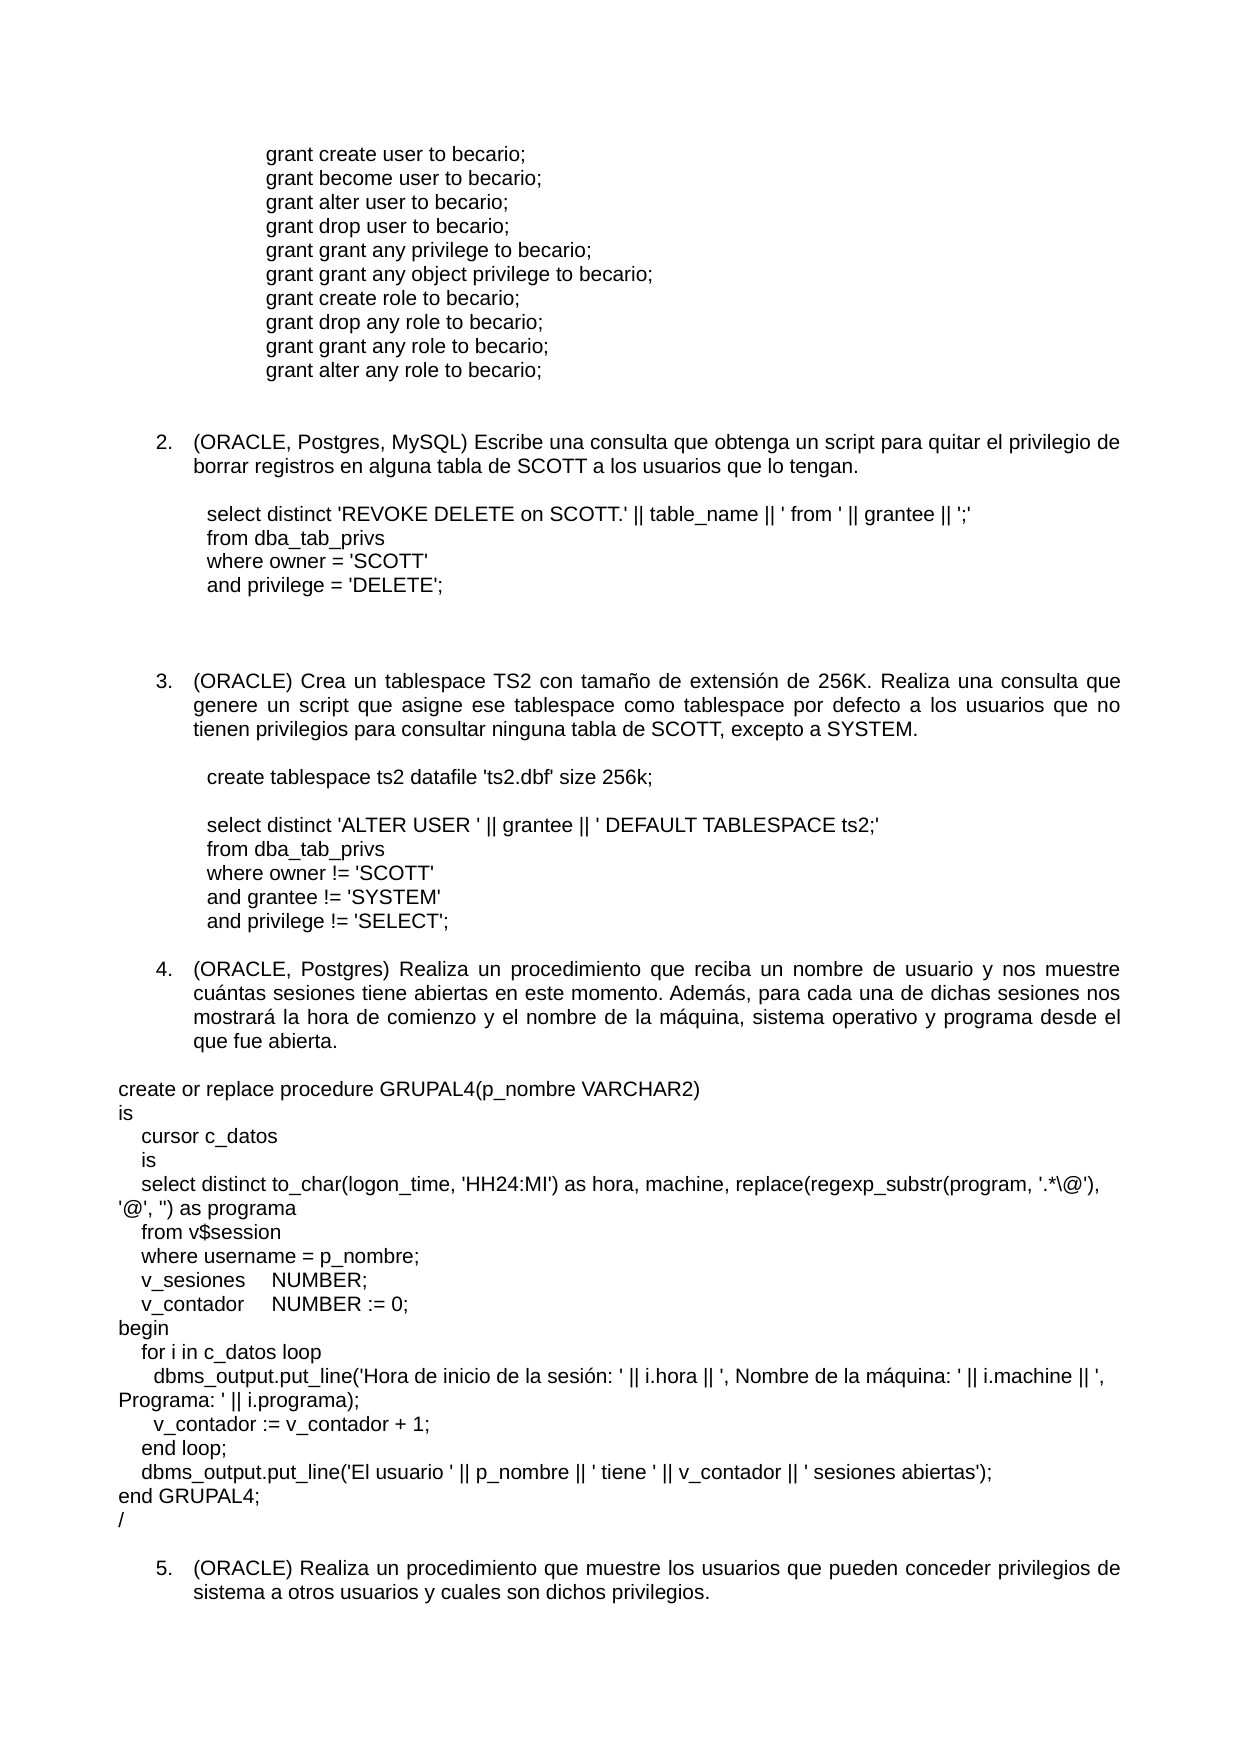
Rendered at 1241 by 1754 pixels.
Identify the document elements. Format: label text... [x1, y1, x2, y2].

list (ORACLE, Postgres, MySQL) Escribe una consulta que obtenga un script para quitar el privilegio de borrar registros en alguna tabla de SCOTT a los usuarios que lo tengan. [156, 429, 1122, 477]
text select distinct 'REVOKE DELETE on SCOTT.' || table_name || ' from ' || grantee || ';' from dba_tab_privs where owner = 'SCOTT' and privilege = 'DELETE'; [118, 501, 1122, 597]
list (ORACLE, Postgres) Realiza un procedimiento que reciba un nombre de usuario y nos muestre cuántas sesiones tiene abiertas en este momento. Además, para cada una de dichas sesiones nos mostrará la hora de comienzo y el nombre de la máquina, sistema operativo y programa desde el que fue abierta. [156, 957, 1122, 1052]
text grant create user to becario; grant become user to becario; grant alter user to becario; grant drop user to becario; grant grant any privilege to becario; grant grant any object privilege to becario; grant create role to becario; grant drop any role to becario; grant grant any role to becario; grant alter any role to becario; [228, 142, 1122, 382]
list (ORACLE) Realiza un procedimiento que muestre los usuarios que pueden conceder privilegios de sistema a otros usuarios y cuales son dichos privilegios. [156, 1556, 1122, 1603]
text create tablespace ts2 datafile 'ts2.dbf' size 256k; select distinct 'ALTER USER ' || grantee || ' DEFAULT TABLESPACE ts2;' from dba_tab_privs where owner != 'SCOTT' and grantee != 'SYSTEM' and privilege != 'SELECT'; [118, 765, 1122, 933]
text create or replace procedure GRUPAL4(p_nombre VARCHAR2) is cursor c_datos is select distinct to_char(logon_time, 'HH24:MI') as hora, machine, replace(regexp_substr(program, '.*\@'), '@', '') as programa from v$session where username = p_nombre; v_sesiones NUMBER; v_contador NUMBER := 0; begin for i in c_datos loop dbms_output.put_line('Hora de inicio de la sesión: ' || i.hora || ', Nombre de la máquina: ' || i.machine || ', Programa: ' || i.programa); v_contador := v_contador + 1; end loop; dbms_output.put_line('El usuario ' || p_nombre || ' tiene ' || v_contador || ' sesiones abiertas'); end GRUPAL4; / [118, 1076, 1122, 1532]
list (ORACLE) Crea un tablespace TS2 con tamaño de extensión de 256K. Realiza una consulta que genere un script que asigne ese tablespace como tablespace por defecto a los usuarios que no tienen privilegios para consultar ninguna tabla de SCOTT, excepto a SYSTEM. [156, 669, 1122, 741]
